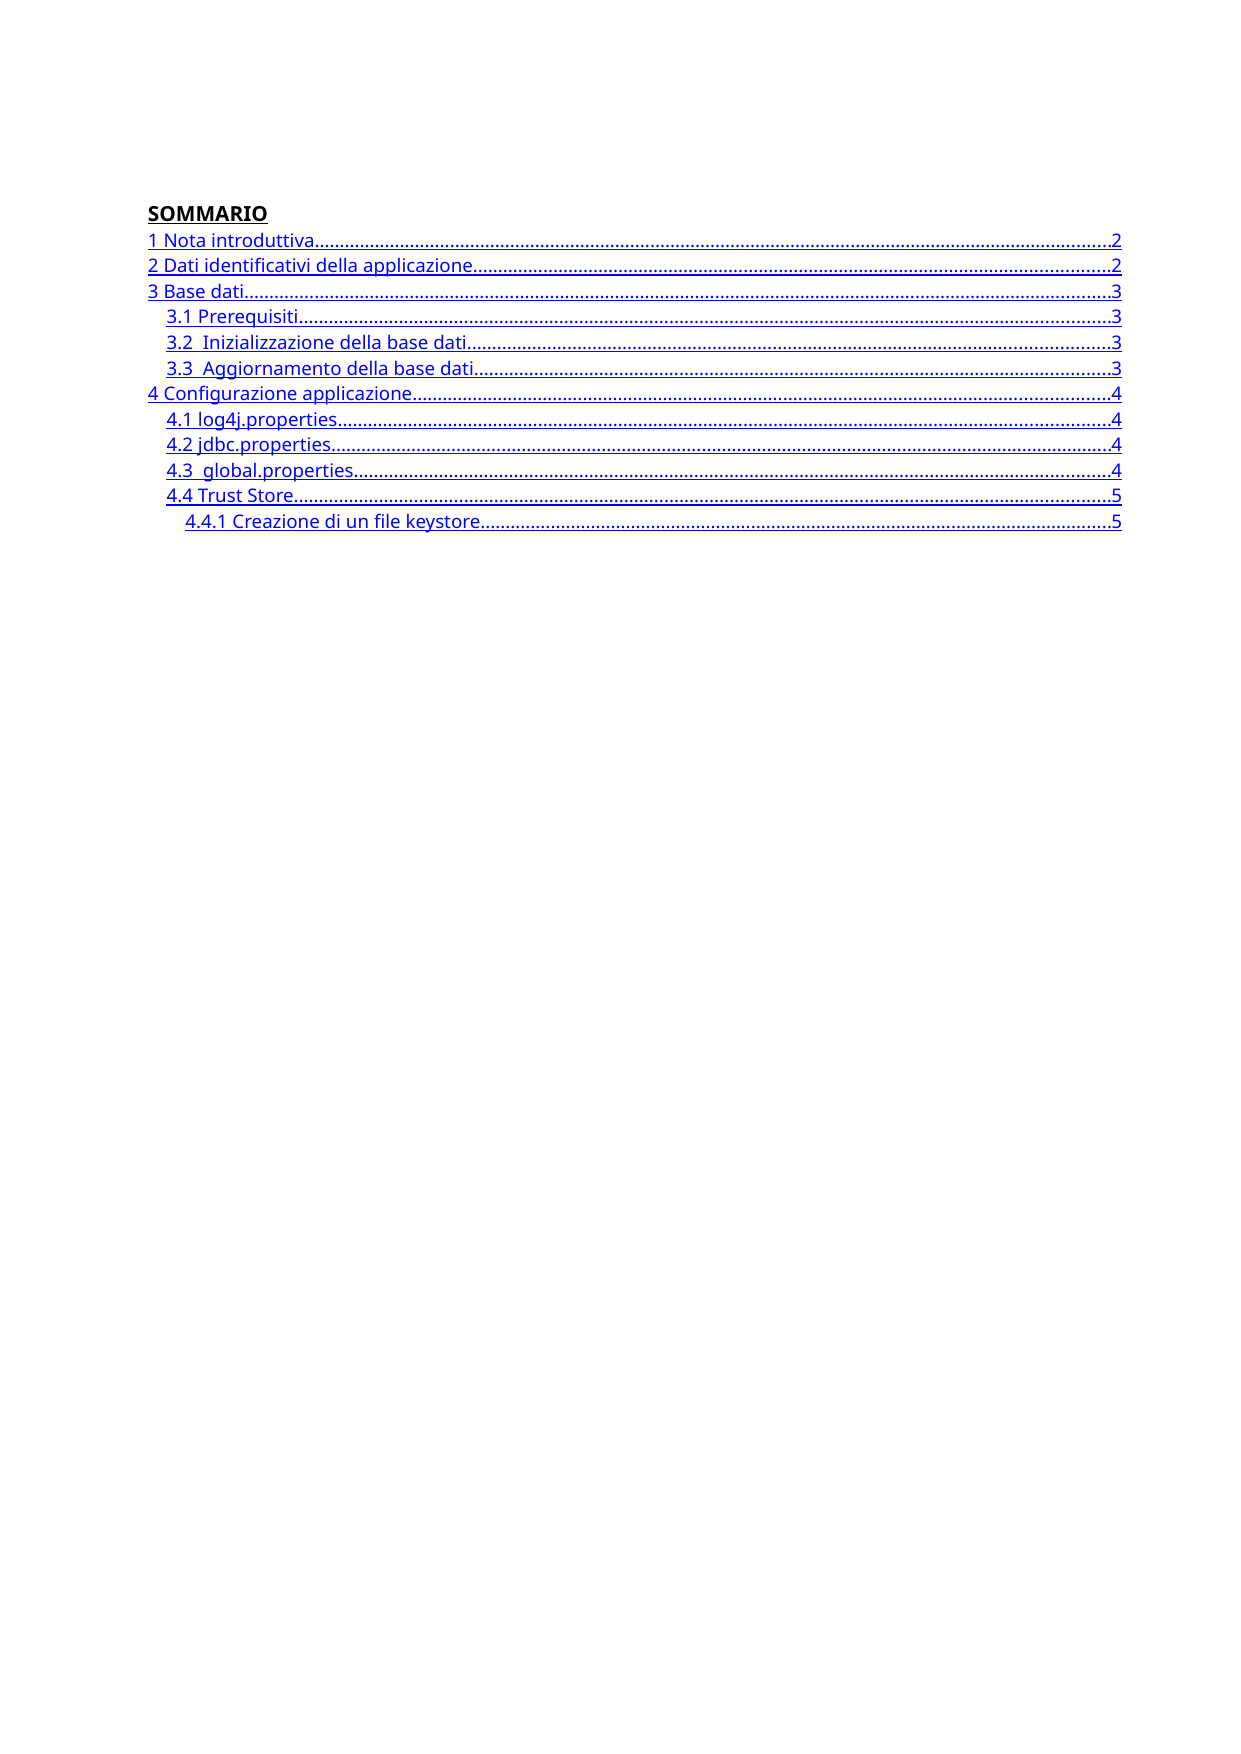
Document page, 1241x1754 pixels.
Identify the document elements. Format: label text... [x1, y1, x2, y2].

text 3.3 Aggiornamento della base dati 3 [166, 355, 1122, 377]
text 4.4 Trust Store 5 [166, 482, 1122, 504]
text 4 Configurazione applicazione 4 [148, 380, 1122, 402]
text 1 Nota introduttiva 2 [148, 227, 1122, 249]
text 4.1 log4j.properties 4 [166, 406, 1122, 428]
text 2 Dati identificativi della applicazione 2 [148, 253, 1122, 274]
text 4.3 global.properties 4 [166, 457, 1122, 479]
text SOMMARIO [148, 199, 1122, 227]
text 4.4.1 Creazione di un file keystore 5 [185, 508, 1122, 530]
text 3.1 Prerequisiti 3 [166, 304, 1122, 326]
text 4.2 jdbc.properties 4 [166, 431, 1122, 453]
text 3.2 Inizializzazione della base dati 3 [166, 329, 1122, 351]
text 3 Base dati 3 [148, 278, 1122, 300]
